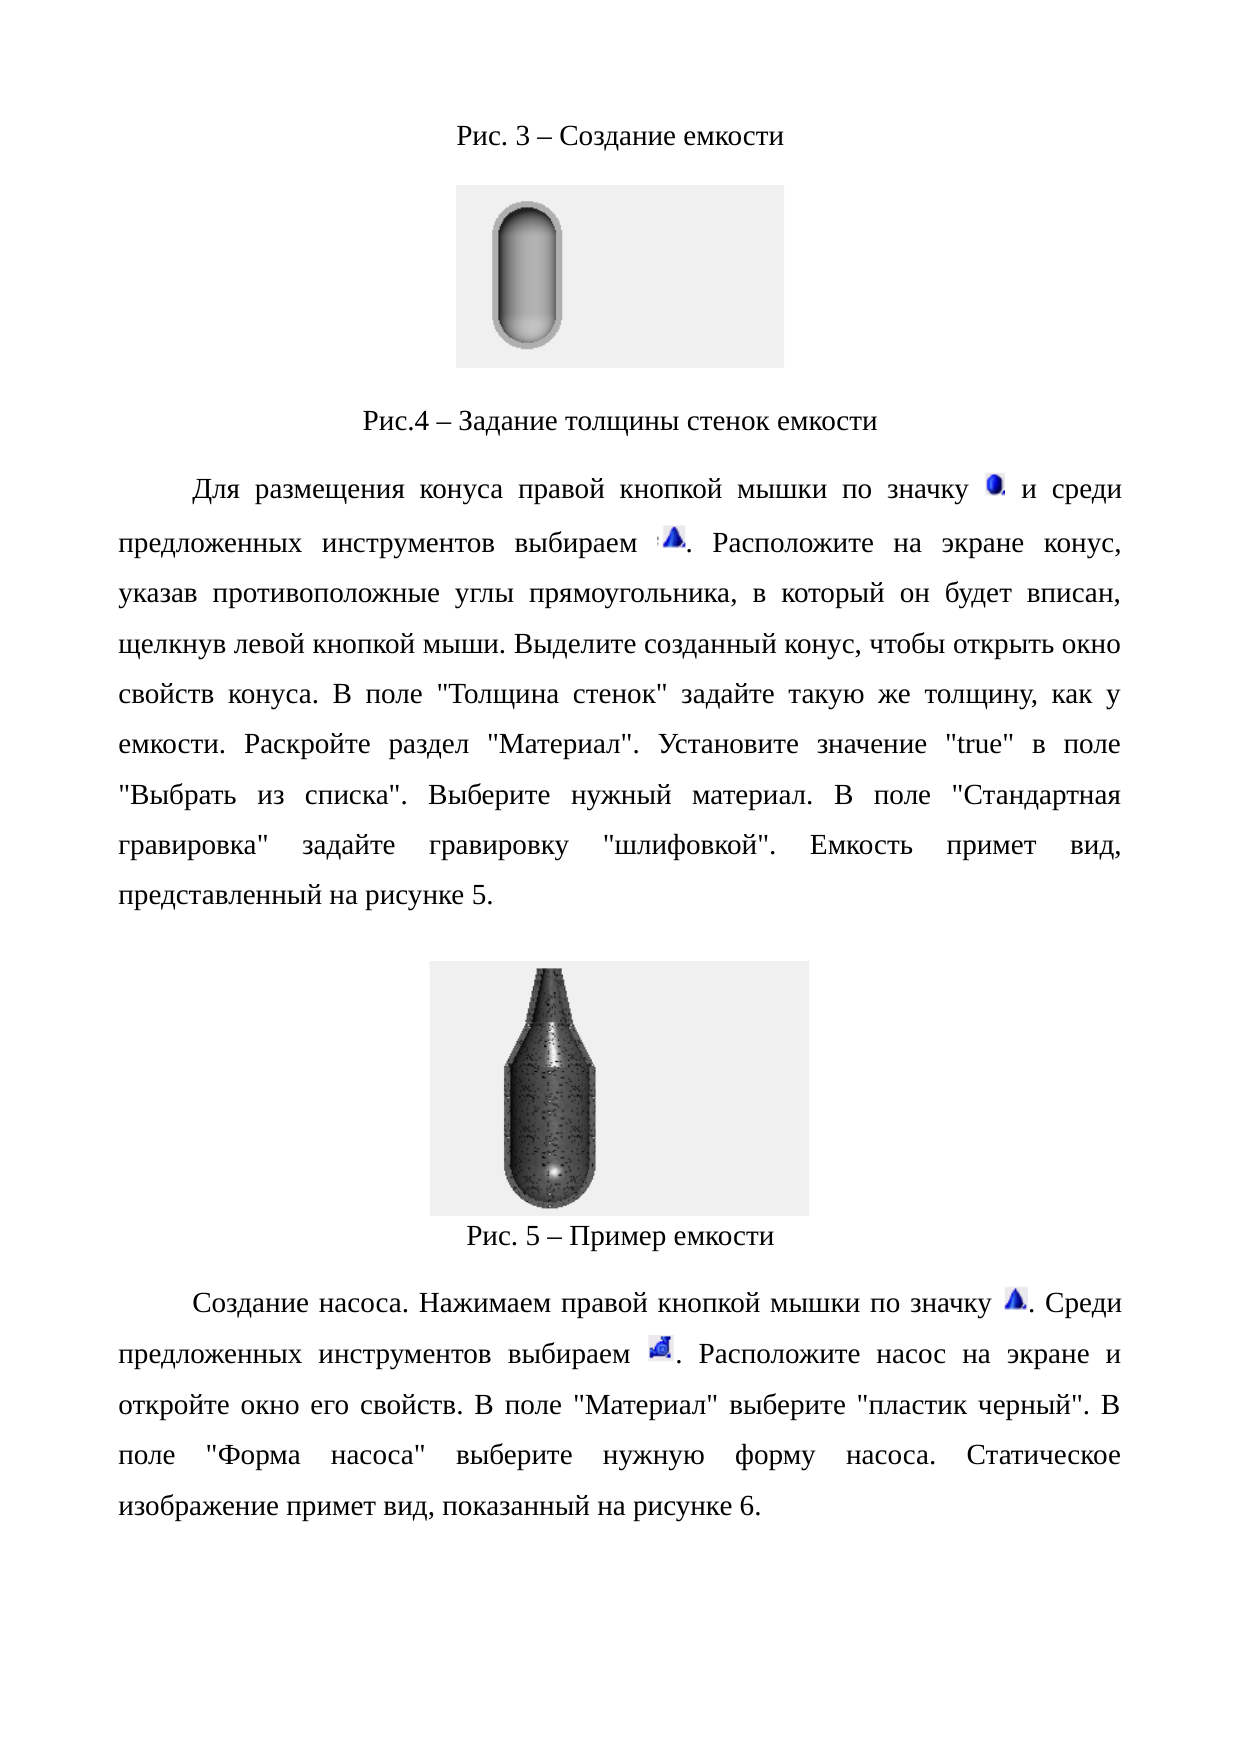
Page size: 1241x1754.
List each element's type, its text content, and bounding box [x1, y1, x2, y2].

picture [1002, 1284, 1028, 1313]
text Рис. 3 – Создание емкости [118, 118, 1122, 152]
text Создание насоса. Нажимаем правой кнопкой мышки по значку . Среди предложенных инструментов выбираем . Расположите насос на экране и откройте окно его свойств. В поле "Материал" выберите "пластик черный". В поле "Форма насоса" выберите нужную форму насоса. Статическое изображение примет вид, показанный на рисунке 6. [118, 1285, 1122, 1521]
text Рис.4 – Задание толщины стенок емкости [118, 403, 1122, 437]
picture [984, 470, 1005, 497]
picture [456, 185, 785, 368]
text Для размещения конуса правой кнопкой мышки по значку и среди предложенных инструментов выбираем . Расположите на экране конус, указав противоположные углы прямоугольника, в который он будет вписан, щелкнув левой кнопкой мыши. Выделите созданный конус, чтобы открыть окно свойств конуса. В поле "Толщина стенок" задайте такую же толщину, как у емкости. Раскройте раздел "Материал". Установите значение "true" в поле "Выбрать из списка". Выберите нужный материал. В поле "Стандартная гравировка" задайте гравировку "шлифовкой". Емкость примет вид, представленный на рисунке 5. [118, 470, 1122, 911]
picture [429, 961, 810, 1216]
text Рис. 5 – Пример емкости [118, 1218, 1122, 1251]
picture [647, 1335, 674, 1363]
picture [657, 521, 686, 551]
